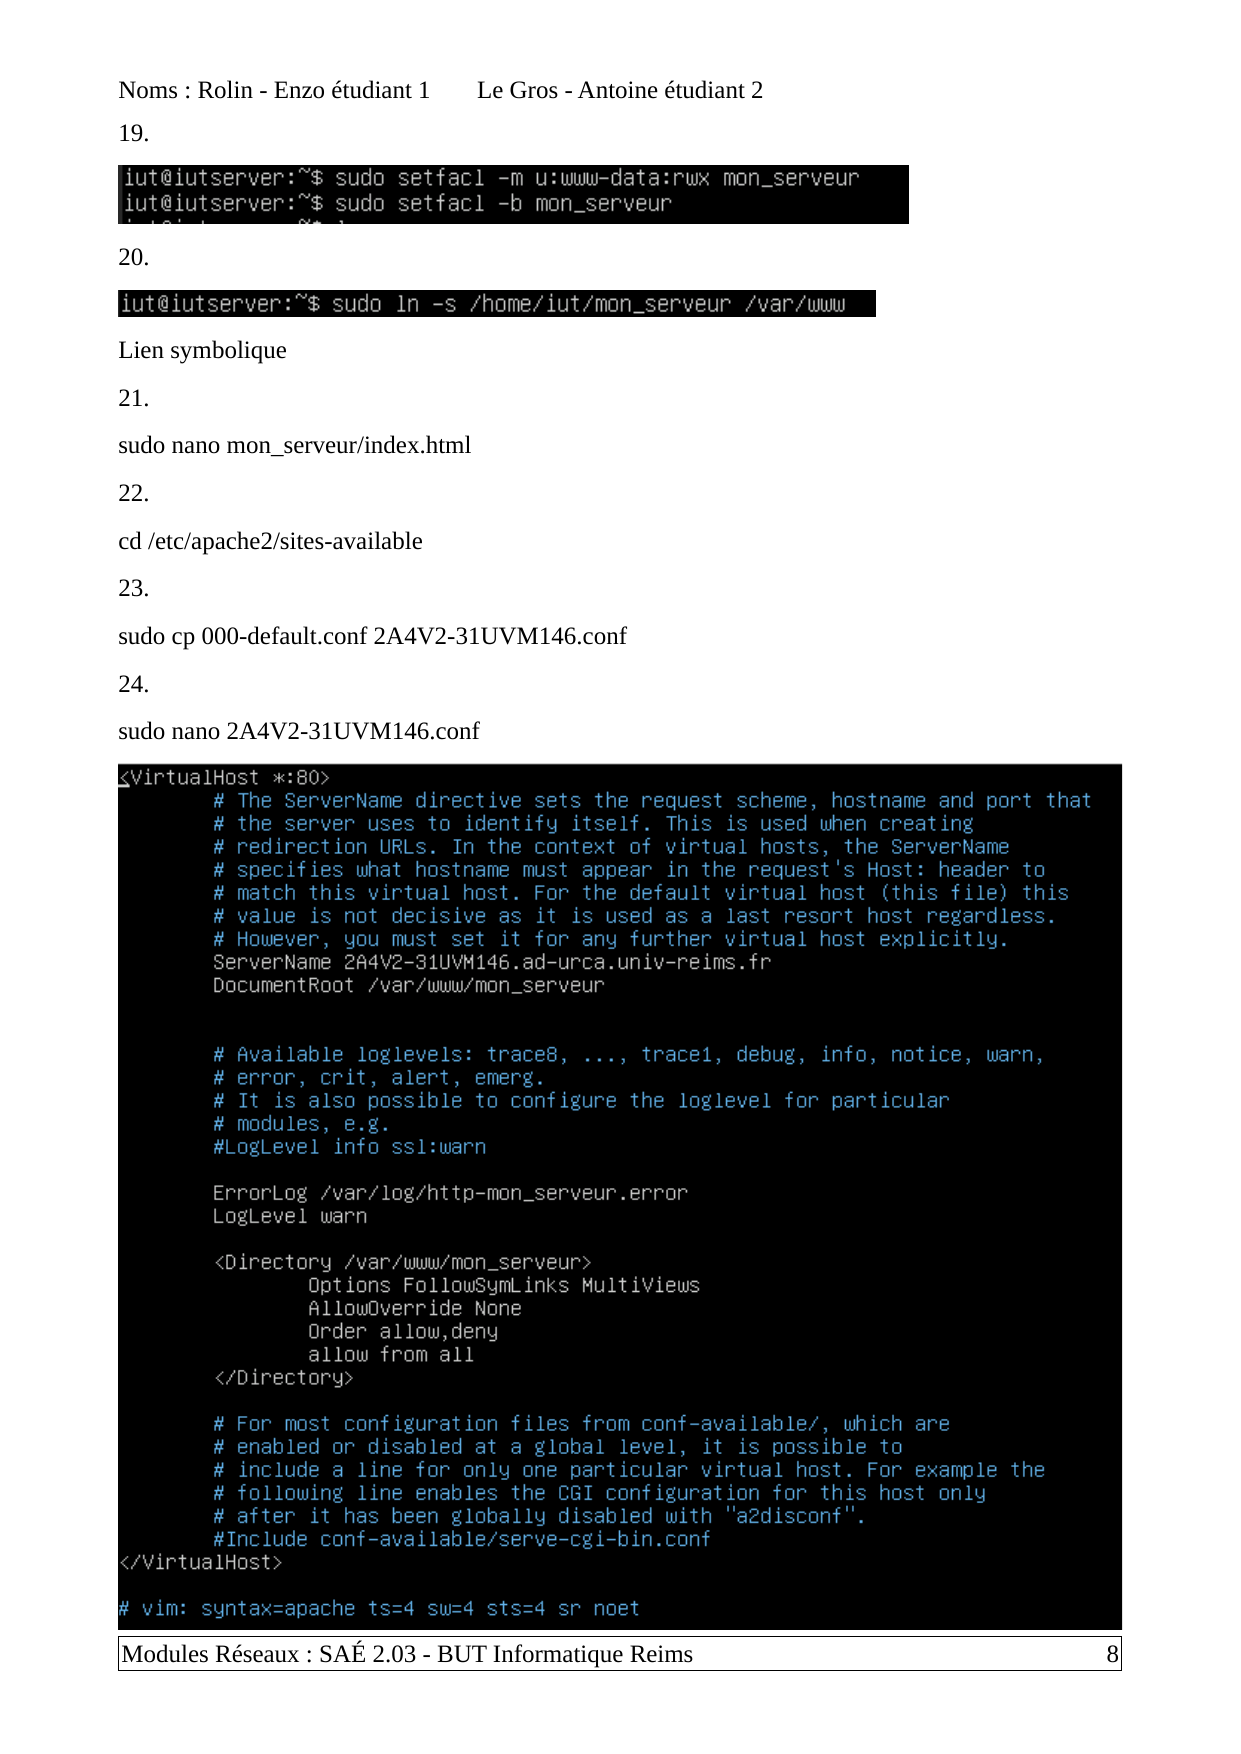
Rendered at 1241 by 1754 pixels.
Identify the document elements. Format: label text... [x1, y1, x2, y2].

text sudo cp 000-default.conf 2A4V2-31UVM146.conf [118, 621, 1122, 650]
text 20. [118, 242, 1122, 271]
text 21. [118, 383, 1122, 412]
text 19. [118, 118, 1122, 147]
text sudo nano mon_serveur/index.html [118, 431, 1122, 459]
text 23. [118, 573, 1122, 602]
text Lien symbolique [118, 335, 1122, 364]
text 22. [118, 478, 1122, 507]
text sudo nano 2A4V2-31UVM146.conf [118, 716, 1122, 745]
text 24. [118, 669, 1122, 697]
text cd /etc/apache2/sites-available [118, 526, 1122, 554]
